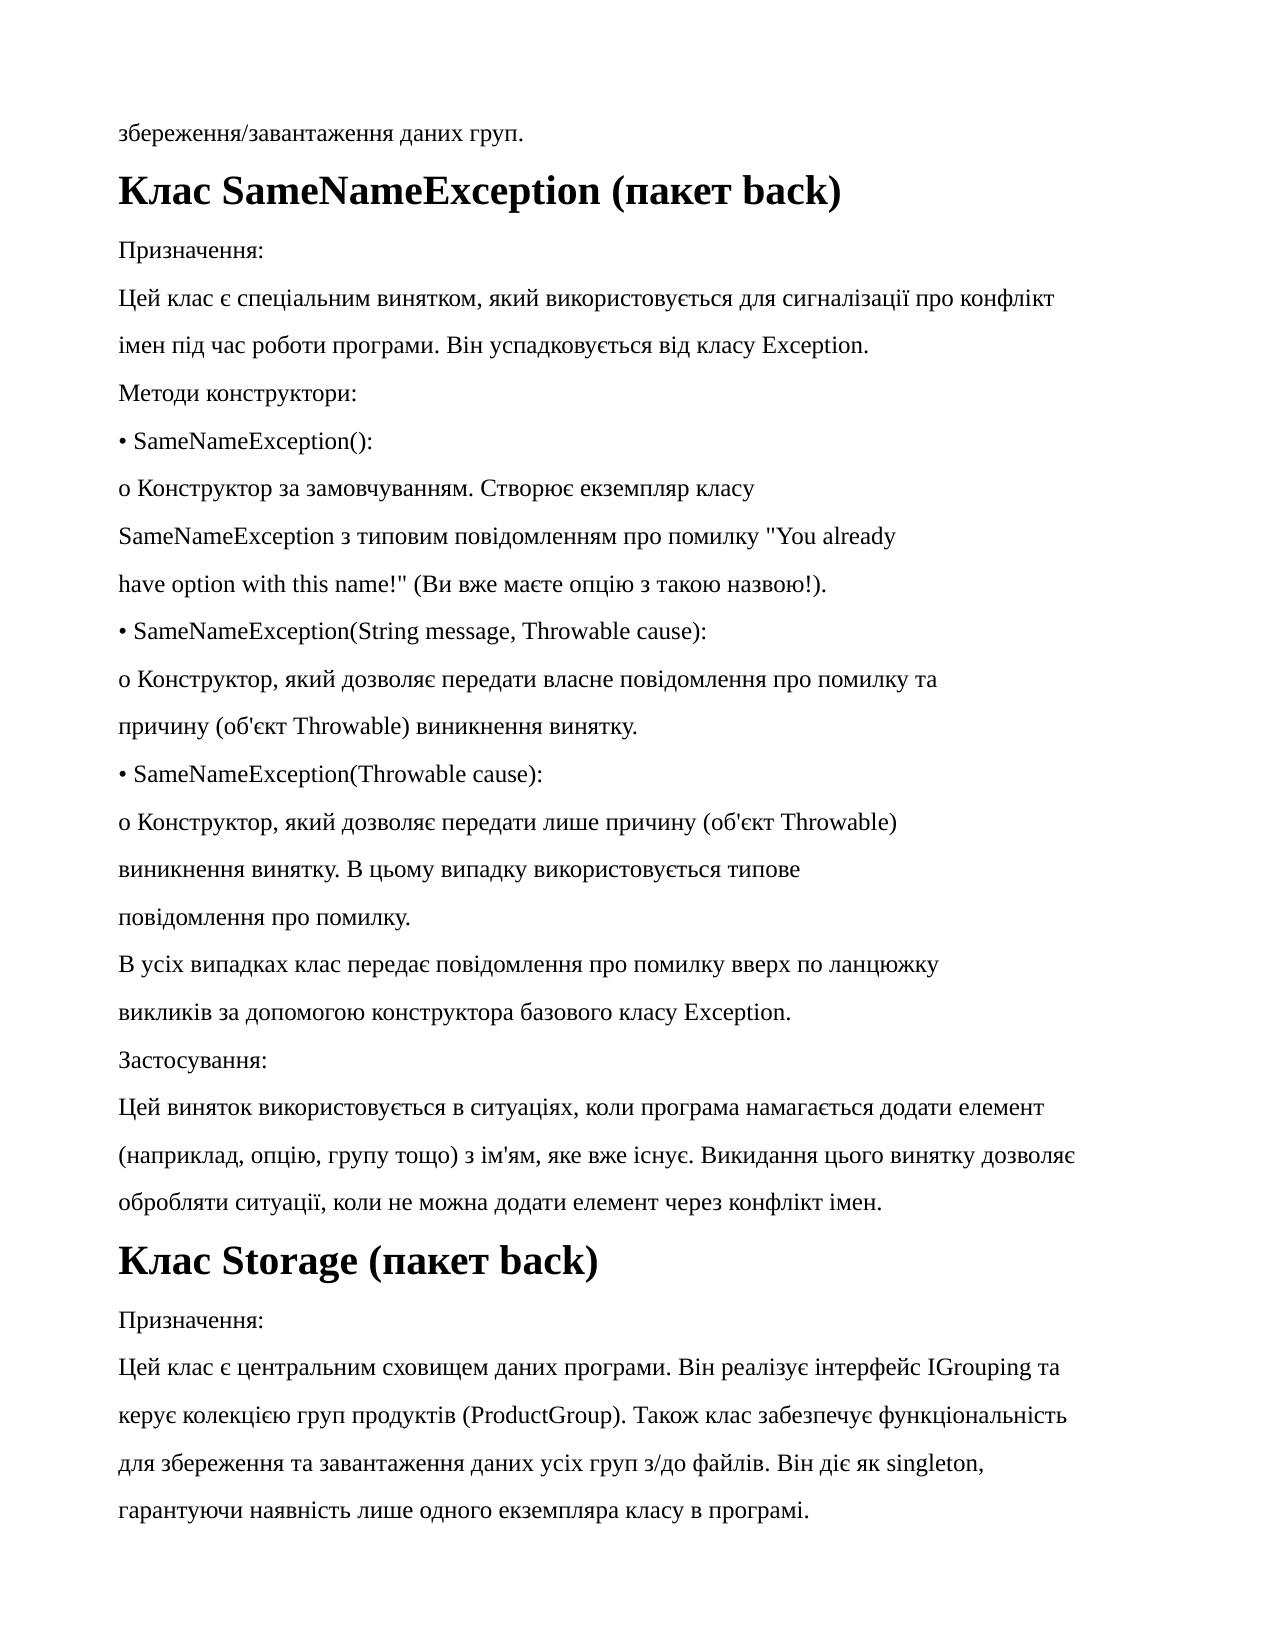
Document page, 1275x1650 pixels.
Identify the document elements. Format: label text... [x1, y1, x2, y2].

text SameNameException з типовим повідомленням про помилку "You already [118, 521, 1157, 550]
text Призначення: [118, 1305, 1157, 1333]
text Клас SameNameException (пакет back) [118, 166, 1157, 214]
text (наприклад, опцію, групу тощо) з ім'ям, яке вже існує. Викидання цього винятку дозволяє [118, 1140, 1157, 1169]
text Цей виняток використовується в ситуаціях, коли програма намагається додати елемент [118, 1092, 1157, 1121]
text • SameNameException(String message, Throwable cause): [118, 616, 1157, 645]
text обробляти ситуації, коли не можна додати елемент через конфлікт імен. [118, 1187, 1157, 1216]
text імен під час роботи програми. Він успадковується від класу Exception. [118, 331, 1157, 359]
text викликів за допомогою конструктора базового класу Exception. [118, 997, 1157, 1026]
text Застосування: [118, 1045, 1157, 1073]
text o Конструктор за замовчуванням. Створює екземпляр класу [118, 473, 1157, 502]
text В усіх випадках клас передає повідомлення про помилку вверх по ланцюжку [118, 949, 1157, 978]
text Клас Storage (пакет back) [118, 1235, 1157, 1283]
text гарантуючи наявність лише одного екземпляра класу в програмі. [118, 1495, 1157, 1524]
text збереження/завантаження даних груп. [118, 118, 1157, 147]
text • SameNameException(Throwable cause): [118, 759, 1157, 788]
text o Конструктор, який дозволяє передати власне повідомлення про помилку та [118, 664, 1157, 693]
text Призначення: [118, 235, 1157, 264]
text Методи конструктори: [118, 378, 1157, 407]
text Цей клас є спеціальним винятком, який використовується для сигналізації про конфлікт [118, 283, 1157, 312]
text • SameNameException(): [118, 426, 1157, 454]
text have option with this name!" (Ви вже маєте опцію з такою назвою!). [118, 569, 1157, 597]
text для збереження та завантаження даних усіх груп з/до файлів. Він діє як singleton, [118, 1448, 1157, 1476]
text причину (об'єкт Throwable) виникнення винятку. [118, 711, 1157, 740]
text Цей клас є центральним сховищем даних програми. Він реалізує інтерфейс IGrouping та [118, 1352, 1157, 1381]
text керує колекцією груп продуктів (ProductGroup). Також клас забезпечує функціональність [118, 1400, 1157, 1429]
text повідомлення про помилку. [118, 902, 1157, 931]
text виникнення винятку. В цьому випадку використовується типове [118, 854, 1157, 883]
text o Конструктор, який дозволяє передати лише причину (об'єкт Throwable) [118, 807, 1157, 835]
